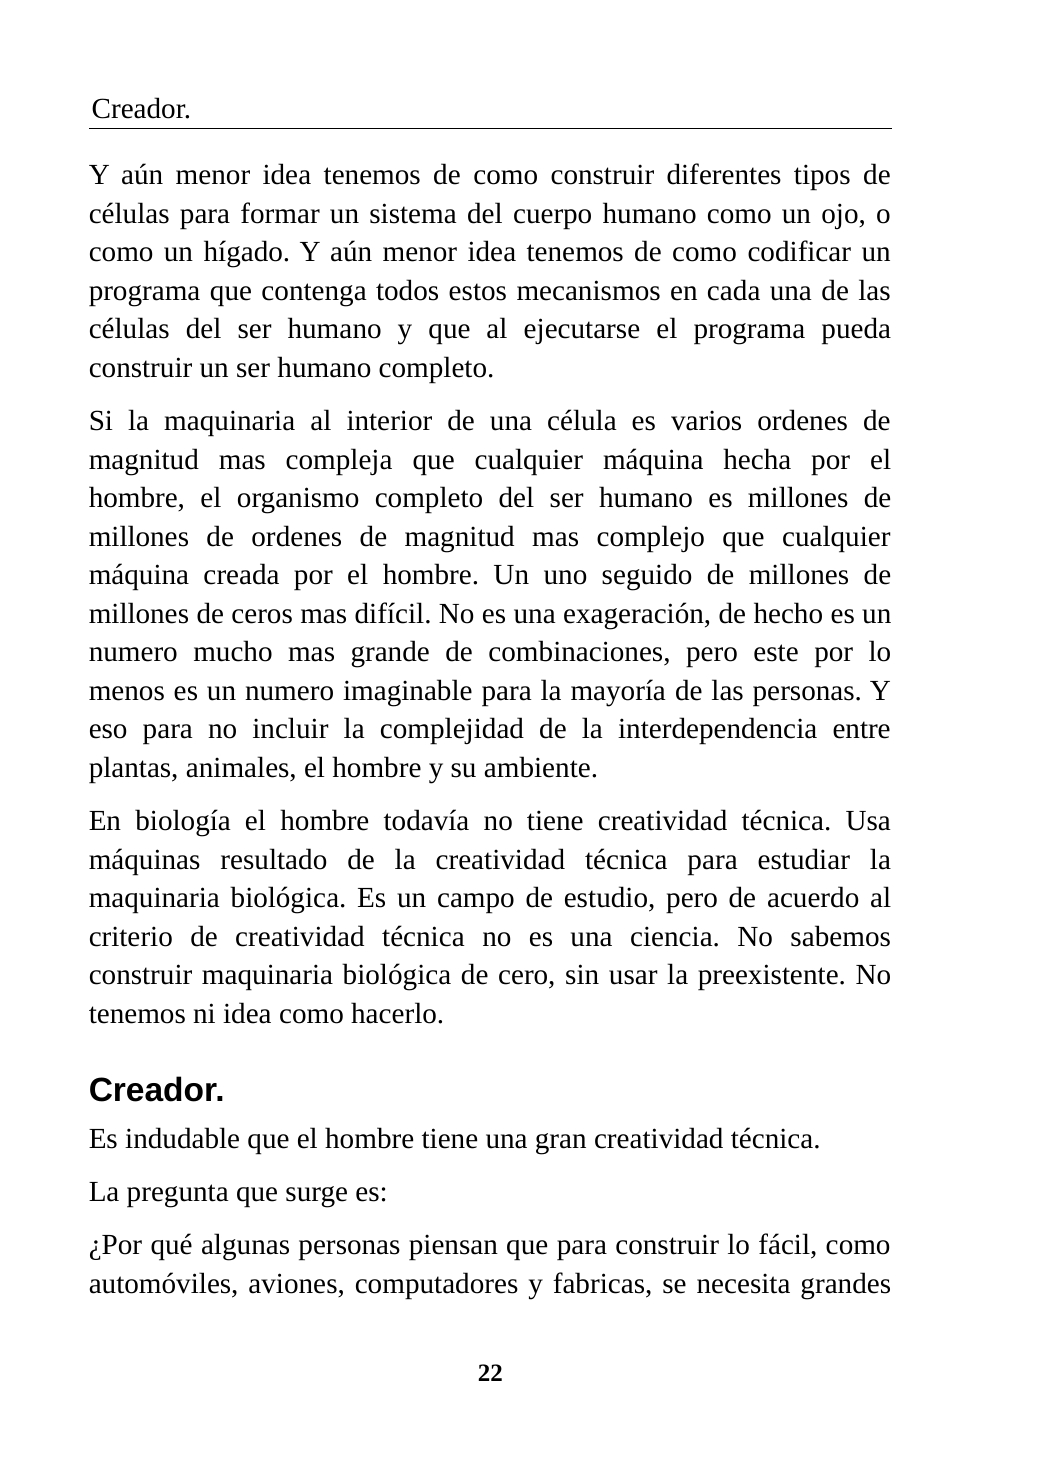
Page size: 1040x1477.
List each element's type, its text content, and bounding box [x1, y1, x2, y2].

text La pregunta que surge es: [88, 1174, 892, 1208]
text Si la maquinaria al interior de una célula es varios ordenes de magnitud mas compleja que cualquier máquina hecha por el hombre, el organismo completo del ser humano es millones de millones de ordenes de magnitud mas complejo que cualquier máquina creada por el hombre. Un uno seguido de millones de millones de ceros mas difícil. No es una exageración, de hecho es un numero mucho mas grande de combinaciones, pero este por lo menos es un numero imaginable para la mayoría de las personas. Y eso para no incluir la complejidad de la interdependencia entre plantas, animales, el hombre y su ambiente. [88, 403, 892, 784]
text Y aún menor idea tenemos de como construir diferentes tipos de células para formar un sistema del cuerpo humano como un ojo, o como un hígado. Y aún menor idea tenemos de como codificar un programa que contenga todos estos mecanismos en cada una de las células del ser humano y que al ejecutarse el programa pueda construir un ser humano completo. [88, 157, 892, 384]
subtitle Creador. [88, 1070, 892, 1109]
text En biología el hombre todavía no tiene creatividad técnica. Usa máquinas resultado de la creatividad técnica para estudiar la maquinaria biológica. Es un campo de estudio, pero de acuerdo al criterio de creatividad técnica no es una ciencia. No sabemos construir maquinaria biológica de cero, sin usar la preexistente. No tenemos ni idea como hacerlo. [88, 803, 892, 1029]
text ¿Por qué algunas personas piensan que para construir lo fácil, como automóviles, aviones, computadores y fabricas, se necesita grandes [88, 1227, 892, 1299]
text Es indudable que el hombre tiene una gran creatividad técnica. [88, 1121, 892, 1155]
